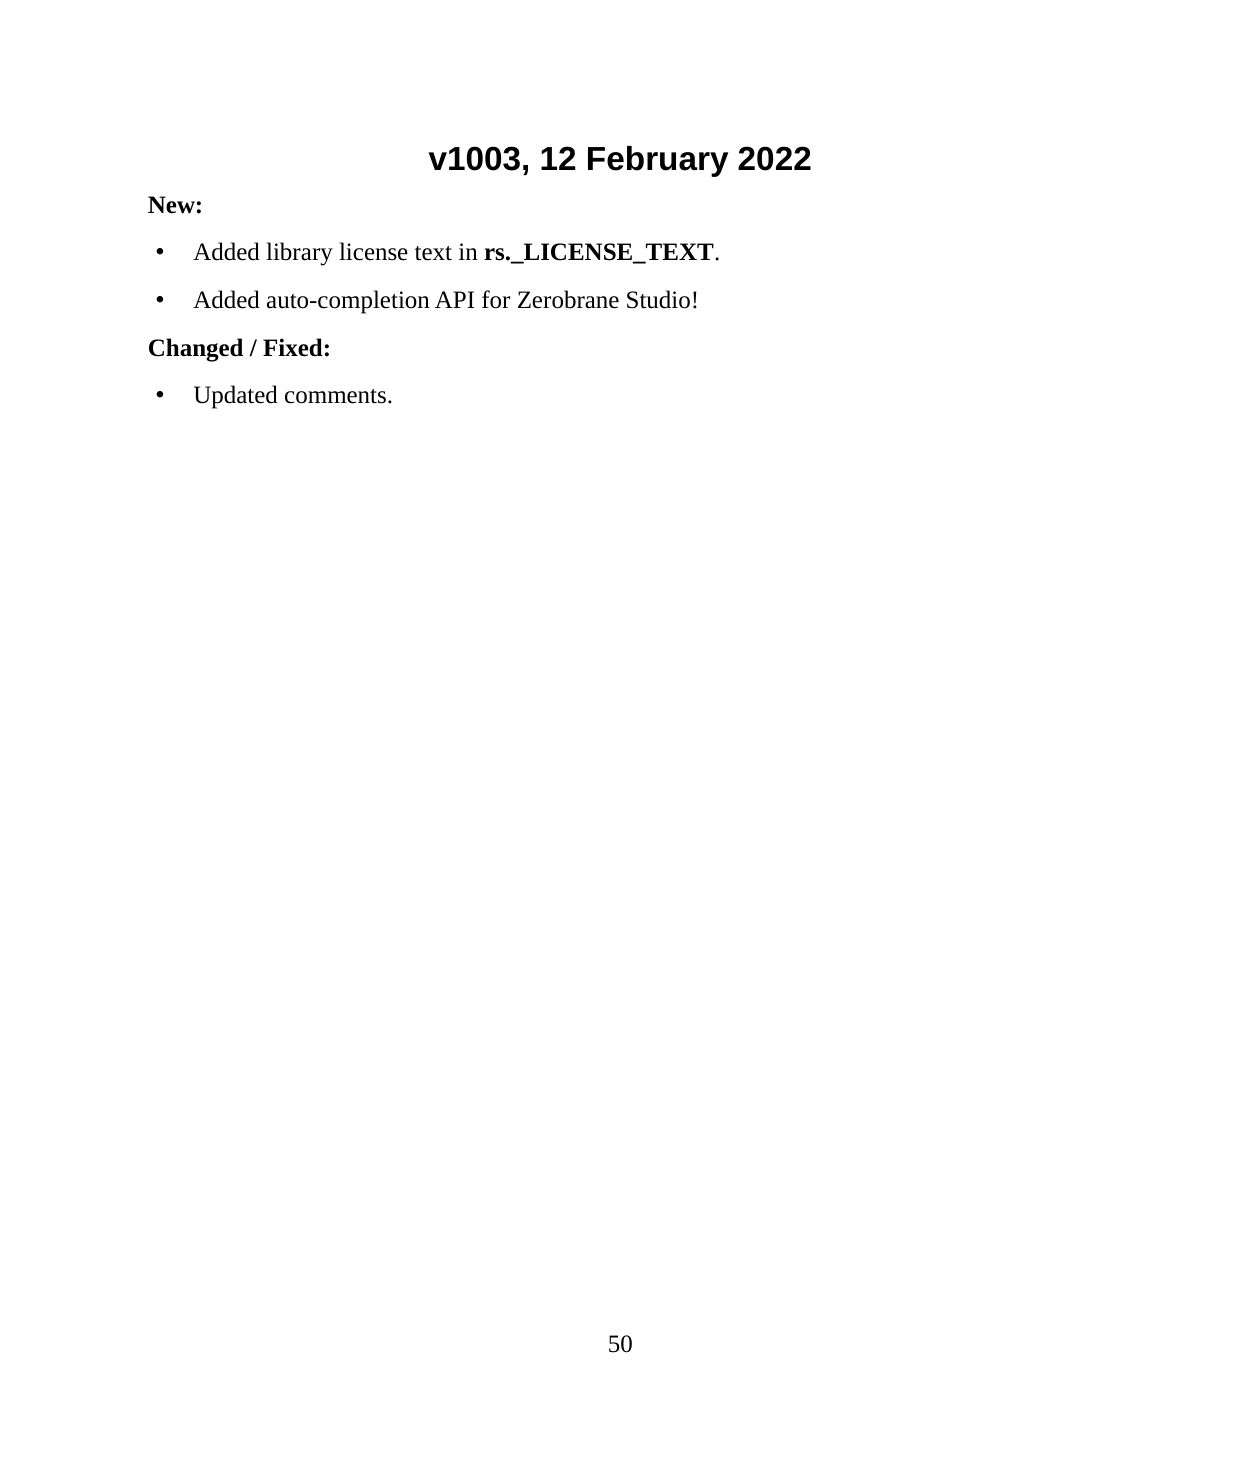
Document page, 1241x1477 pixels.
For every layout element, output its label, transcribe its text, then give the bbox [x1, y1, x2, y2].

text New: [118, 190, 1122, 219]
list Added auto-completion API for Zerobrane Studio! [156, 285, 1122, 314]
subtitle v1003, 12 February 2022 [118, 139, 1122, 177]
list Updated comments. [156, 380, 1122, 409]
text Changed / Fixed: [118, 333, 1122, 361]
list Added library license text in rs._LICENSE_TEXT. [156, 237, 1122, 266]
